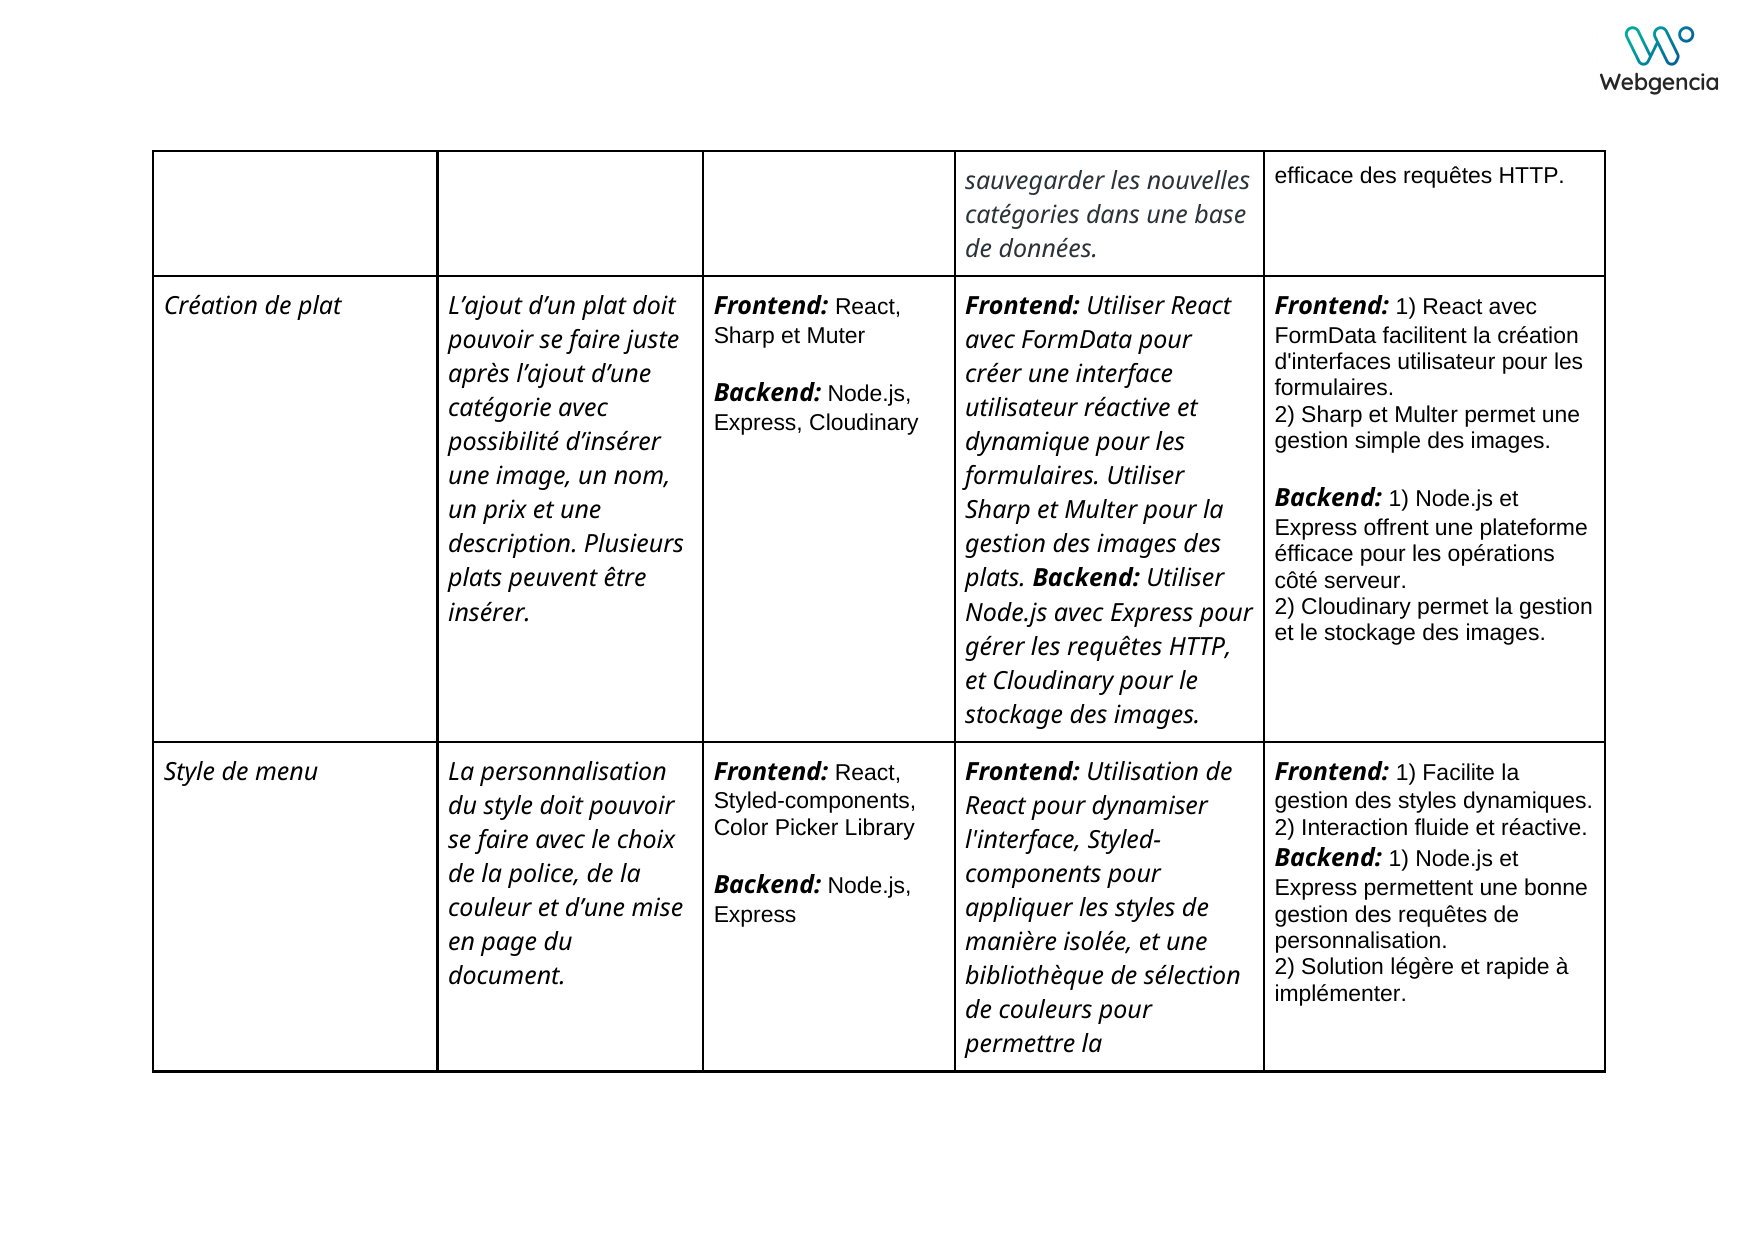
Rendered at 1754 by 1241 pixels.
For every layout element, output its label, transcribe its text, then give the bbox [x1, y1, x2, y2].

table_cell La personnalisation du style doit pouvoir se faire avec le choix de la police, de la couleur et d’une mise en page du document. [439, 743, 702, 1070]
picture [1580, 20, 1739, 101]
table_cell Création de plat [154, 277, 436, 741]
table_cell sauvegarder les nouvelles catégories dans une base de données. [956, 152, 1263, 275]
table_cell Frontend: Utilisation de React pour dynamiser l'interface, Styled-components pour appliquer les styles de manière isolée, et une bibliothèque de sélection de couleurs pour permettre la [956, 743, 1263, 1070]
table_cell Frontend: 1) React avec FormData facilitent la création d'interfaces utilisateur pour les formulaires. 2) Sharp et Multer permet une gestion simple des images. Backend: 1) Node.js et Express offrent une plateforme éfficace pour les opérations côté serveur. 2) Cloudinary permet la gestion et le stockage des images. [1265, 277, 1604, 741]
table_cell L’ajout d’un plat doit pouvoir se faire juste après l’ajout d’une catégorie avec possibilité d’insérer une image, un nom, un prix et une description. Plusieurs plats peuvent être insérer. [439, 277, 702, 741]
table_cell Style de menu [154, 743, 436, 1070]
table_cell [439, 152, 702, 275]
table_cell [154, 152, 436, 275]
table_cell Frontend: React, Sharp et Muter Backend: Node.js, Express, Cloudinary [704, 277, 954, 741]
table_cell Frontend: 1) Facilite la gestion des styles dynamiques. 2) Interaction fluide et réactive. Backend: 1) Node.js et Express permettent une bonne gestion des requêtes de personnalisation. 2) Solution légère et rapide à implémenter. [1265, 743, 1604, 1070]
table_cell efficace des requêtes HTTP. [1265, 152, 1604, 275]
table_cell [704, 152, 954, 275]
table_cell Frontend: Utiliser React avec FormData pour créer une interface utilisateur réactive et dynamique pour les formulaires. Utiliser Sharp et Multer pour la gestion des images des plats. Backend: Utiliser Node.js avec Express pour gérer les requêtes HTTP, et Cloudinary pour le stockage des images. [956, 277, 1263, 741]
table_cell Frontend: React, Styled-components, Color Picker Library Backend: Node.js, Express [704, 743, 954, 1070]
